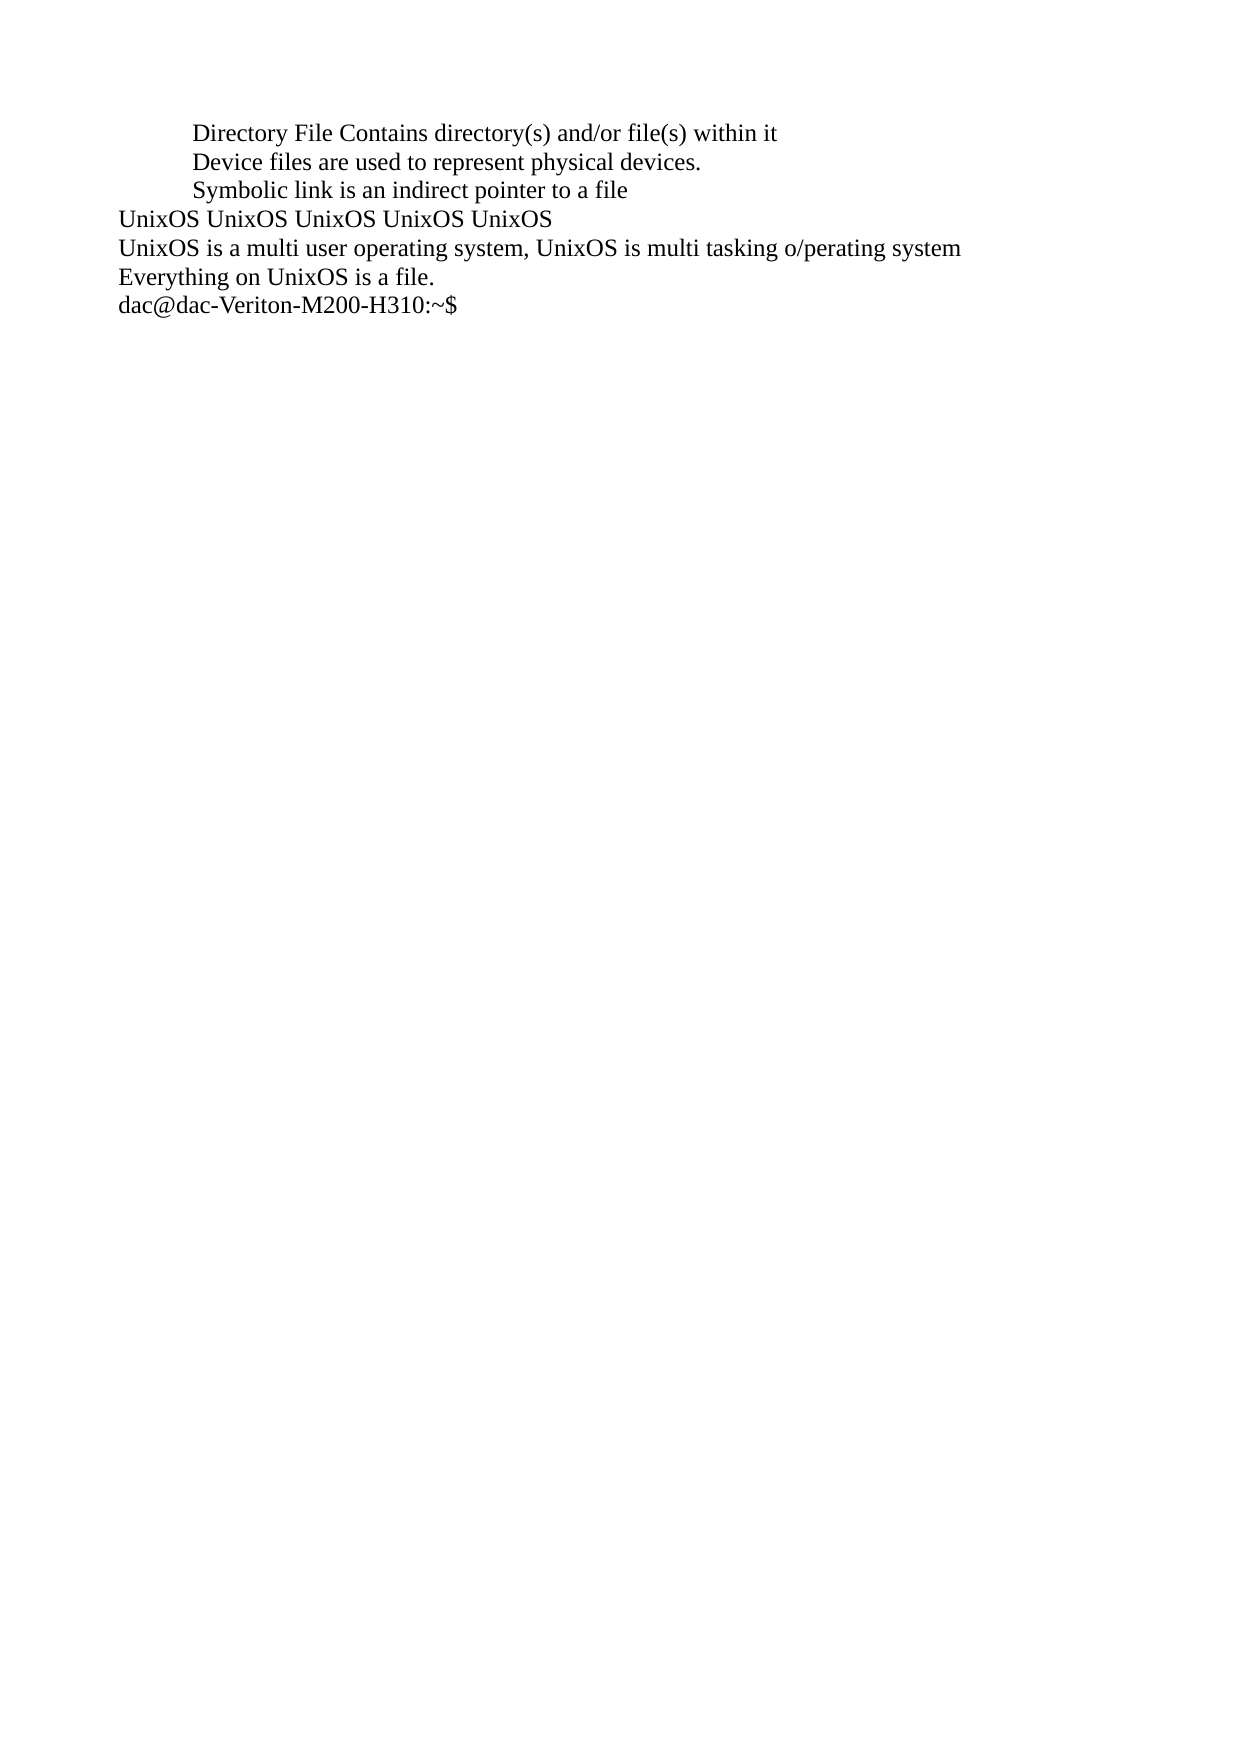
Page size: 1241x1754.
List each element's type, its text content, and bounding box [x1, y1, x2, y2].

text UnixOS is a multi user operating system, UnixOS is multi tasking o/perating system [118, 233, 1122, 262]
text Device files are used to represent physical devices. [118, 147, 1122, 176]
text dac@dac-Veriton-M200-H310:~$ [118, 291, 1122, 319]
text Everything on UnixOS is a file. [118, 262, 1122, 291]
text UnixOS UnixOS UnixOS UnixOS UnixOS [118, 204, 1122, 233]
text Directory File Contains directory(s) and/or file(s) within it [118, 118, 1122, 147]
text Symbolic link is an indirect pointer to a file [118, 176, 1122, 204]
